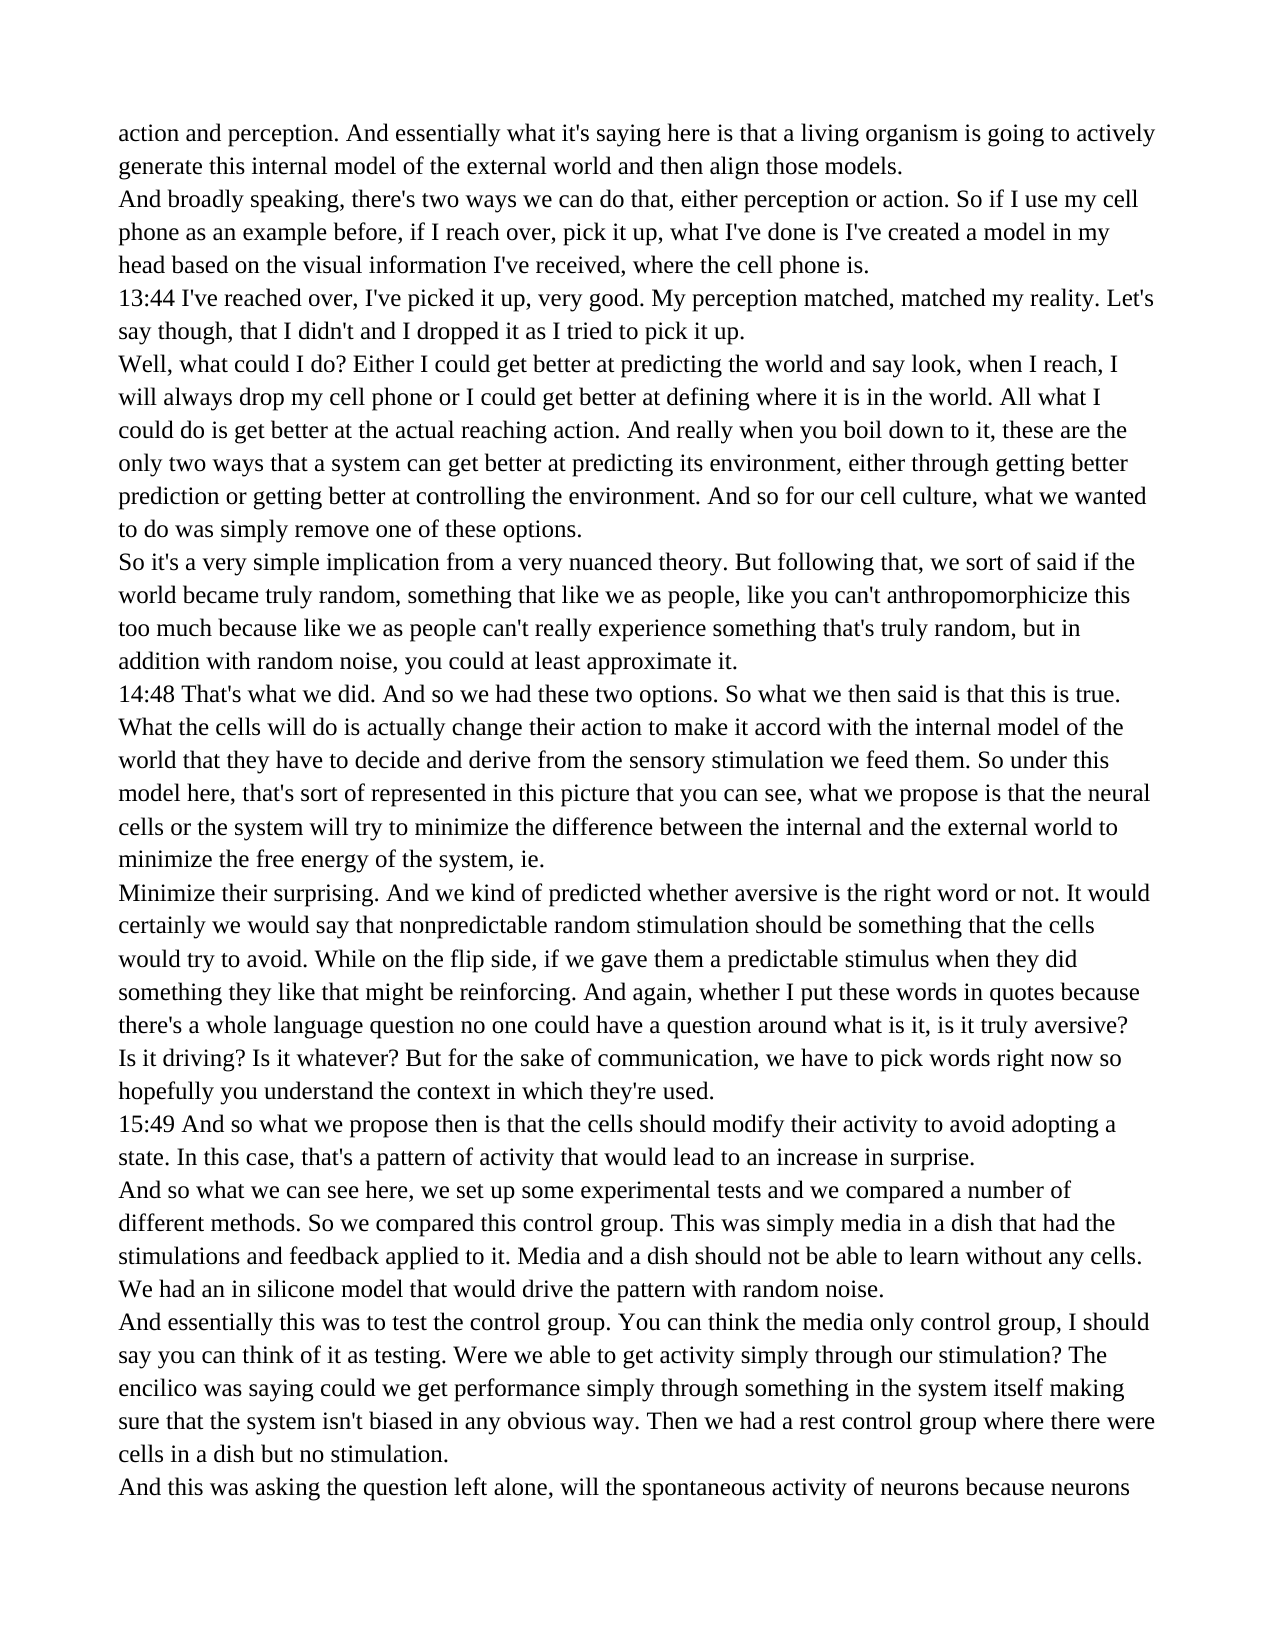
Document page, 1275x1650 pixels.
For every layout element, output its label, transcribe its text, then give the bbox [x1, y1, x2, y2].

text And essentially this was to test the control group. You can think the media only control group, I should say you can think of it as testing. Were we able to get activity simply through our stimulation? The encilico was saying could we get performance simply through something in the system itself making sure that the system isn't biased in any obvious way. Then we had a rest control group where there were cells in a dish but no stimulation. [118, 1307, 1157, 1468]
text 14:48 That's what we did. And so we had these two options. So what we then said is that this is true. What the cells will do is actually change their action to make it accord with the internal model of the world that they have to decide and derive from the sensory stimulation we feed them. So under this model here, that's sort of represented in this picture that you can see, what we propose is that the neural cells or the system will try to minimize the difference between the internal and the external world to minimize the free energy of the system, ie. [118, 679, 1157, 873]
text Is it driving? Is it whatever? But for the sake of communication, we have to pick words right now so hopefully you understand the context in which they're used. [118, 1043, 1157, 1104]
text 13:44 I've reached over, I've picked it up, very good. My perception matched, matched my reality. Let's say though, that I didn't and I dropped it as I tried to pick it up. [118, 283, 1157, 345]
text 15:49 And so what we propose then is that the cells should modify their activity to avoid adopting a state. In this case, that's a pattern of activity that would lead to an increase in surprise. [118, 1109, 1157, 1171]
text action and perception. And essentially what it's saying here is that a living organism is going to actively generate this internal model of the external world and then align those models. [118, 118, 1157, 180]
text Well, what could I do? Either I could get better at predicting the world and say look, when I reach, I will always drop my cell phone or I could get better at defining where it is in the world. All what I could do is get better at the actual reaching action. And really when you boil down to it, these are the only two ways that a system can get better at predicting its environment, either through getting better prediction or getting better at controlling the environment. And so for our cell culture, what we wanted to do was simply remove one of these options. [118, 349, 1157, 543]
text And this was asking the question left alone, will the spontaneous activity of neurons because neurons [118, 1472, 1157, 1501]
text So it's a very simple implication from a very nuanced theory. But following that, we sort of said if the world became truly random, something that like we as people, like you can't anthropomorphicize this too much because like we as people can't really experience something that's truly random, but in addition with random noise, you could at least approximate it. [118, 547, 1157, 675]
text And so what we can see here, we set up some experimental tests and we compared a number of different methods. So we compared this control group. This was simply media in a dish that had the stimulations and feedback applied to it. Media and a dish should not be able to learn without any cells. We had an in silicone model that would drive the pattern with random noise. [118, 1175, 1157, 1303]
text Minimize their surprising. And we kind of predicted whether aversive is the right word or not. It would certainly we would say that nonpredictable random stimulation should be something that the cells would try to avoid. While on the flip side, if we gave them a predictable stimulus when they did something they like that might be reinforcing. And again, whether I put these words in quotes because there's a whole language question no one could have a question around what is it, is it truly aversive? [118, 878, 1157, 1038]
text And broadly speaking, there's two ways we can do that, either perception or action. So if I use my cell phone as an example before, if I reach over, pick it up, what I've done is I've created a model in my head based on the visual information I've received, where the cell phone is. [118, 184, 1157, 279]
